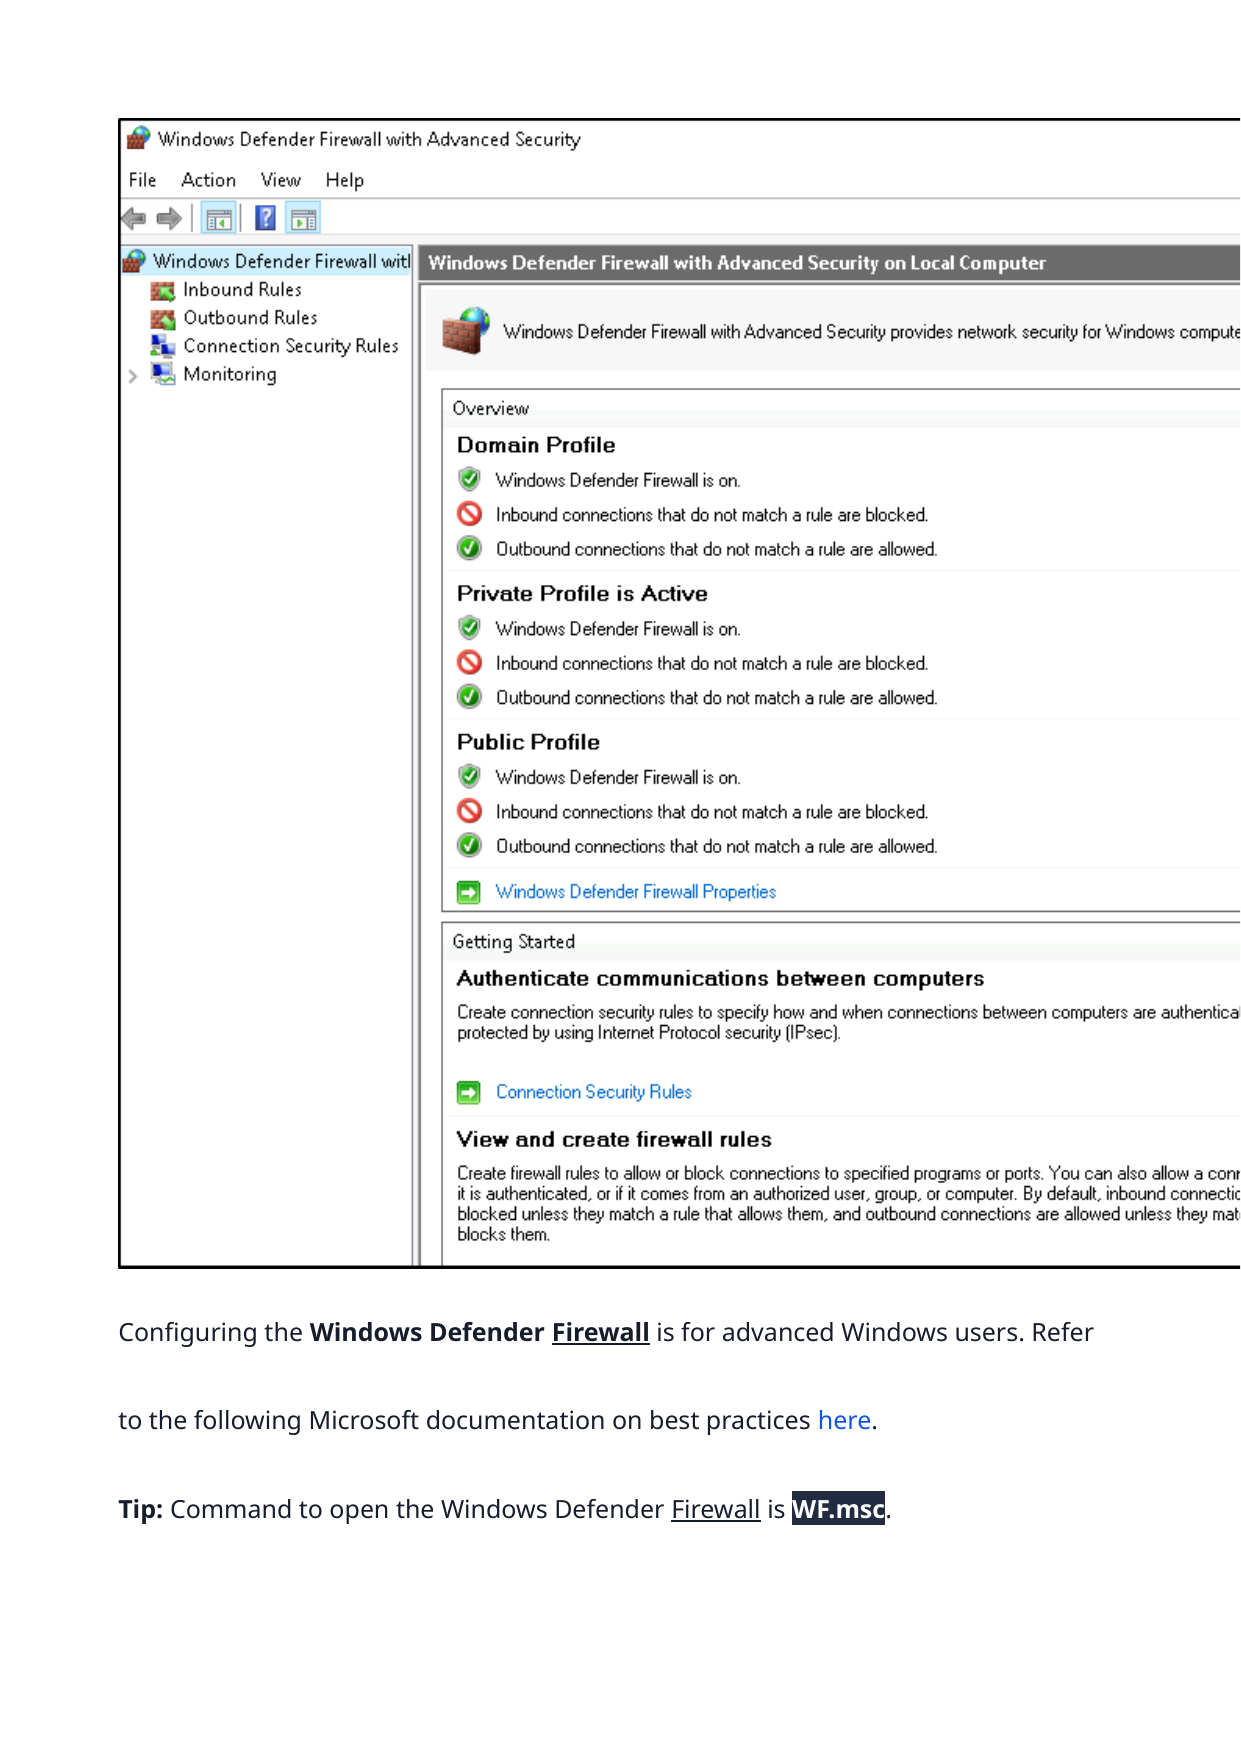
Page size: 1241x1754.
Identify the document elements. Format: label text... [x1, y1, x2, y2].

picture [118, 118, 1241, 1269]
text Configuring the Windows Defender Firewall is for advanced Windows users. Refer to the following Microsoft documentation on best practices here. [118, 1314, 1122, 1437]
text Tip: Command to open the Windows Defender Firewall is WF.msc. [118, 1491, 1122, 1525]
